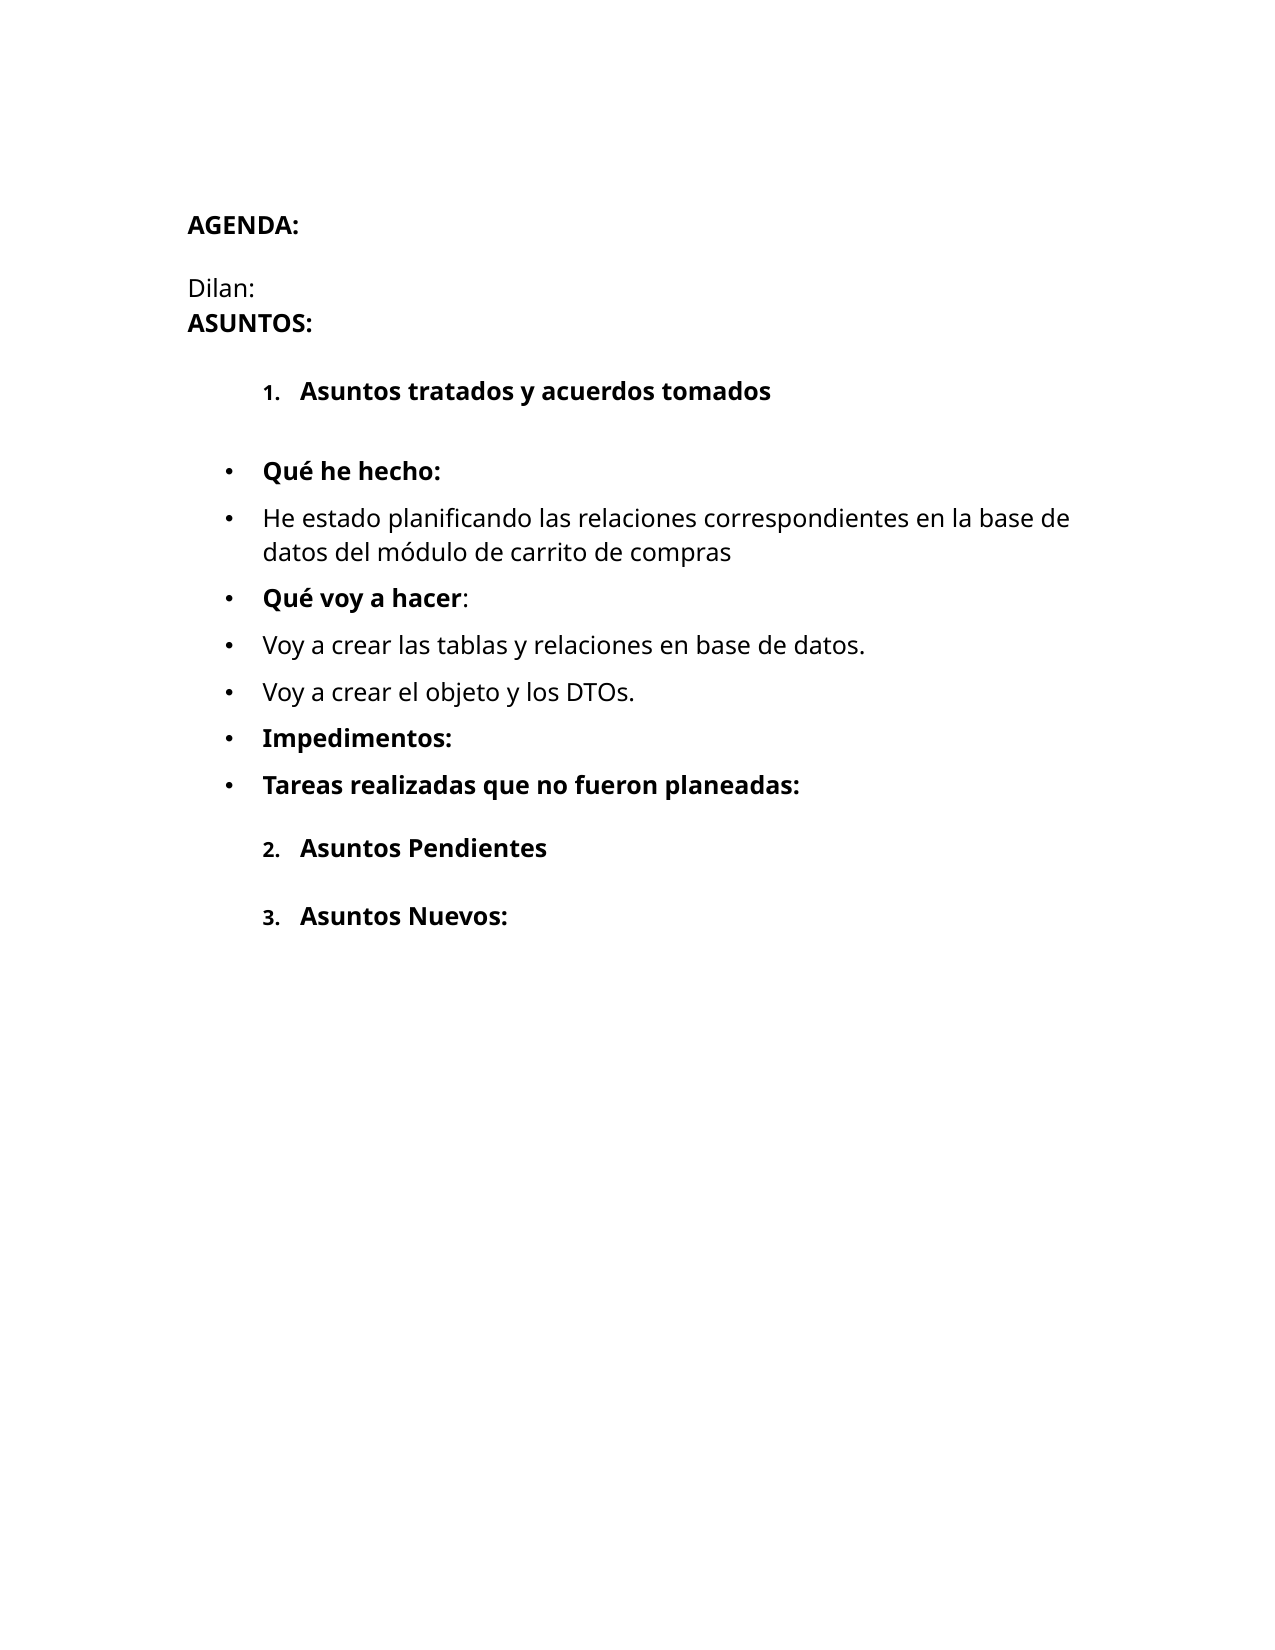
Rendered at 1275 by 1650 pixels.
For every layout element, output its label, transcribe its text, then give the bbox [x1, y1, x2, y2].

list Voy a crear el objeto y los DTOs. [225, 674, 1087, 708]
list Tareas realizadas que no fueron planeadas: [225, 767, 1087, 801]
list Asuntos tratados y acuerdos tomados [262, 373, 1087, 407]
list Asuntos Pendientes [262, 831, 1087, 865]
text ASUNTOS: [187, 305, 1087, 339]
list Qué he hecho: [225, 454, 1087, 488]
list Qué voy a hacer: [225, 581, 1087, 615]
text AGENDA: [187, 208, 1087, 242]
list Asuntos Nuevos: [262, 899, 1087, 933]
text Dilan: [187, 271, 1087, 305]
list Impedimentos: [225, 721, 1087, 755]
list Voy a crear las tablas y relaciones en base de datos. [225, 628, 1087, 662]
list He estado planificando las relaciones correspondientes en la base de datos del módulo de carrito de compras [225, 501, 1087, 569]
